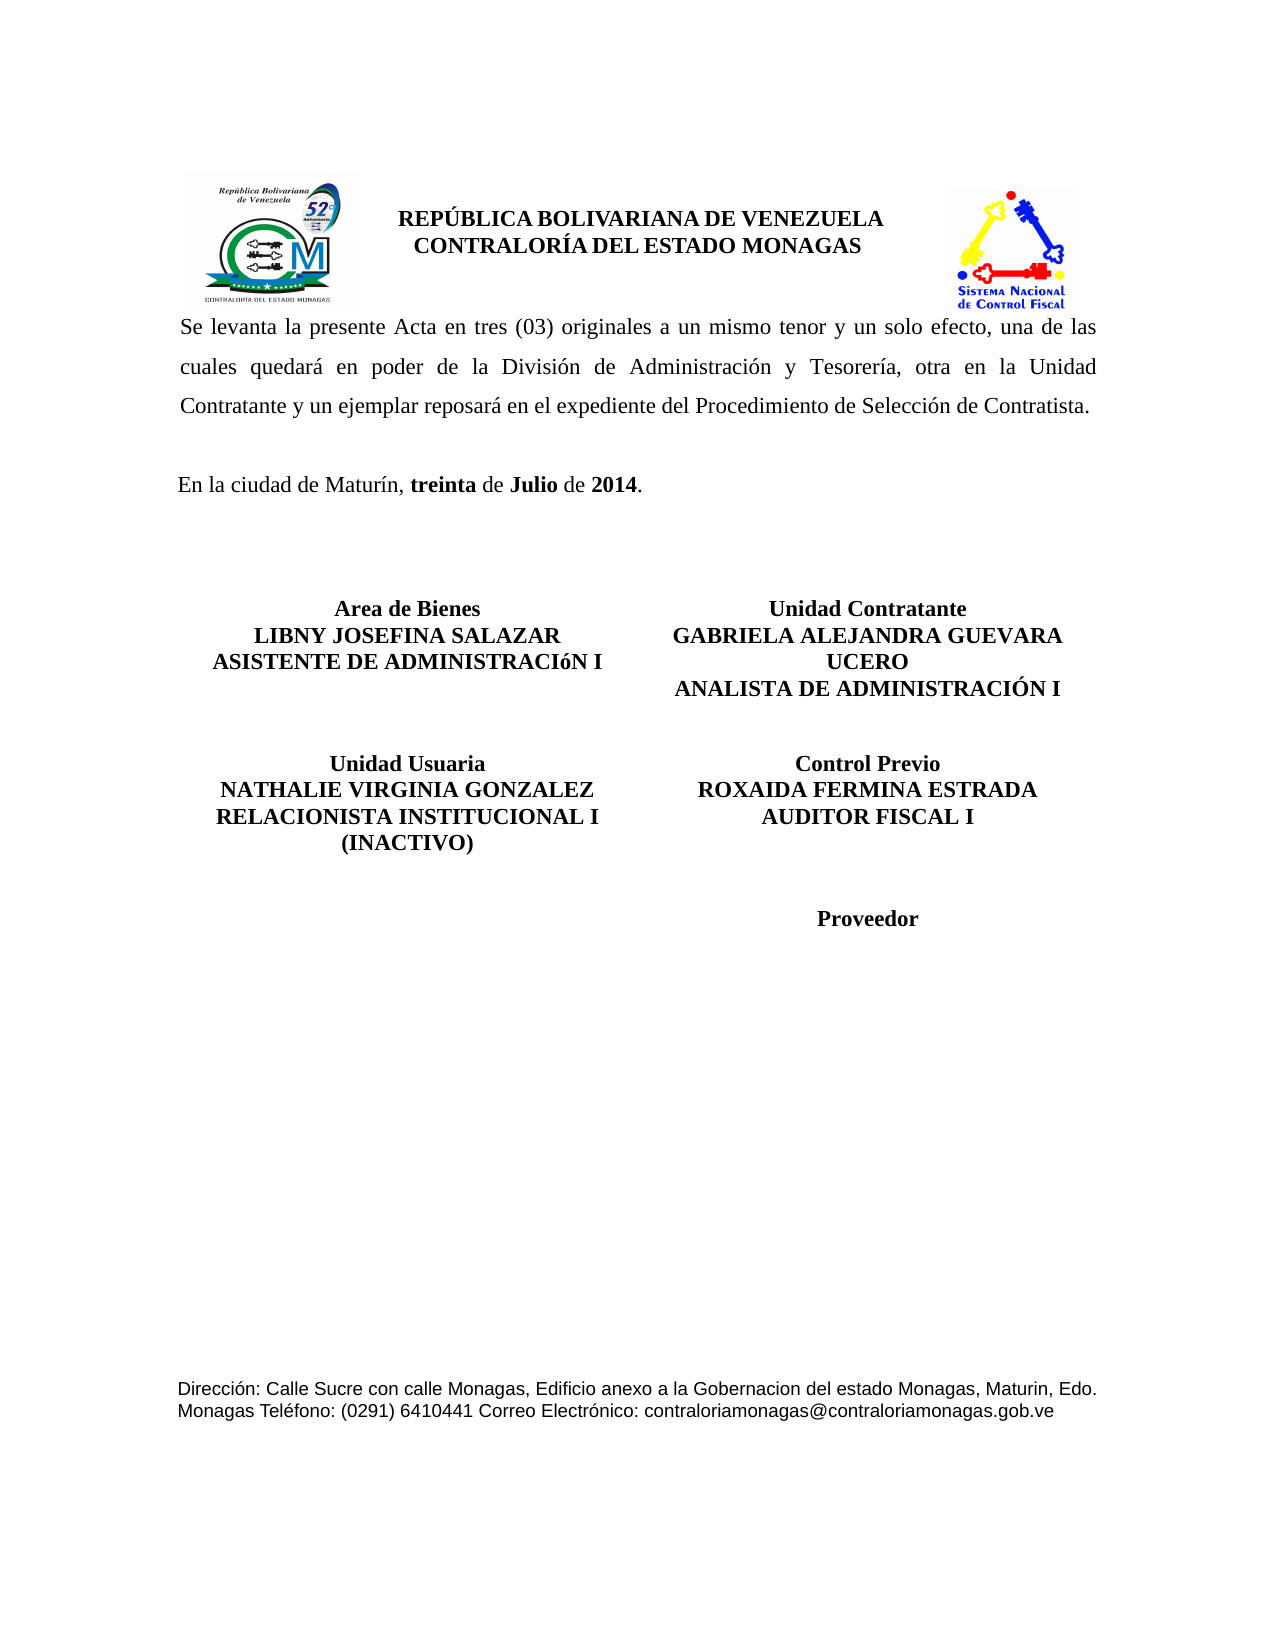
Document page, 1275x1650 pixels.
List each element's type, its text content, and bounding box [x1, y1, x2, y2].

table_cell [638, 707, 1098, 744]
table_header Area de Bienes LIBNY JOSEFINA SALAZAR ASISTENTE DE ADMINISTRACIóN I [177, 590, 637, 707]
table_cell Unidad Usuaria NATHALIE VIRGINIA GONZALEZ RELACIONISTA INSTITUCIONAL I (INACTIVO) [177, 745, 637, 861]
table_cell [177, 707, 637, 744]
table_cell [638, 861, 1098, 899]
table_cell Control Previo ROXAIDA FERMINA ESTRADA AUDITOR FISCAL I [638, 745, 1098, 861]
table_header Unidad Contratante GABRIELA ALEJANDRA GUEVARA UCERO ANALISTA DE ADMINISTRACIÓN I [638, 590, 1098, 707]
table_cell [177, 899, 637, 963]
text En la ciudad de Maturín, treinta de Julio de 2014. [177, 471, 1098, 497]
picture [182, 171, 363, 314]
picture [948, 188, 1076, 312]
table_cell [177, 861, 637, 899]
table_cell Proveedor [638, 899, 1098, 963]
text Se levanta la presente Acta en tres (03) originales a un mismo tenor y un solo efecto, una de las cuales quedará en poder de la División de Administración y Tesorería, otra en la Unidad Contratante y un ejemplar reposará en el expediente del Procedimiento de Selección de Contratista. [180, 313, 1098, 418]
